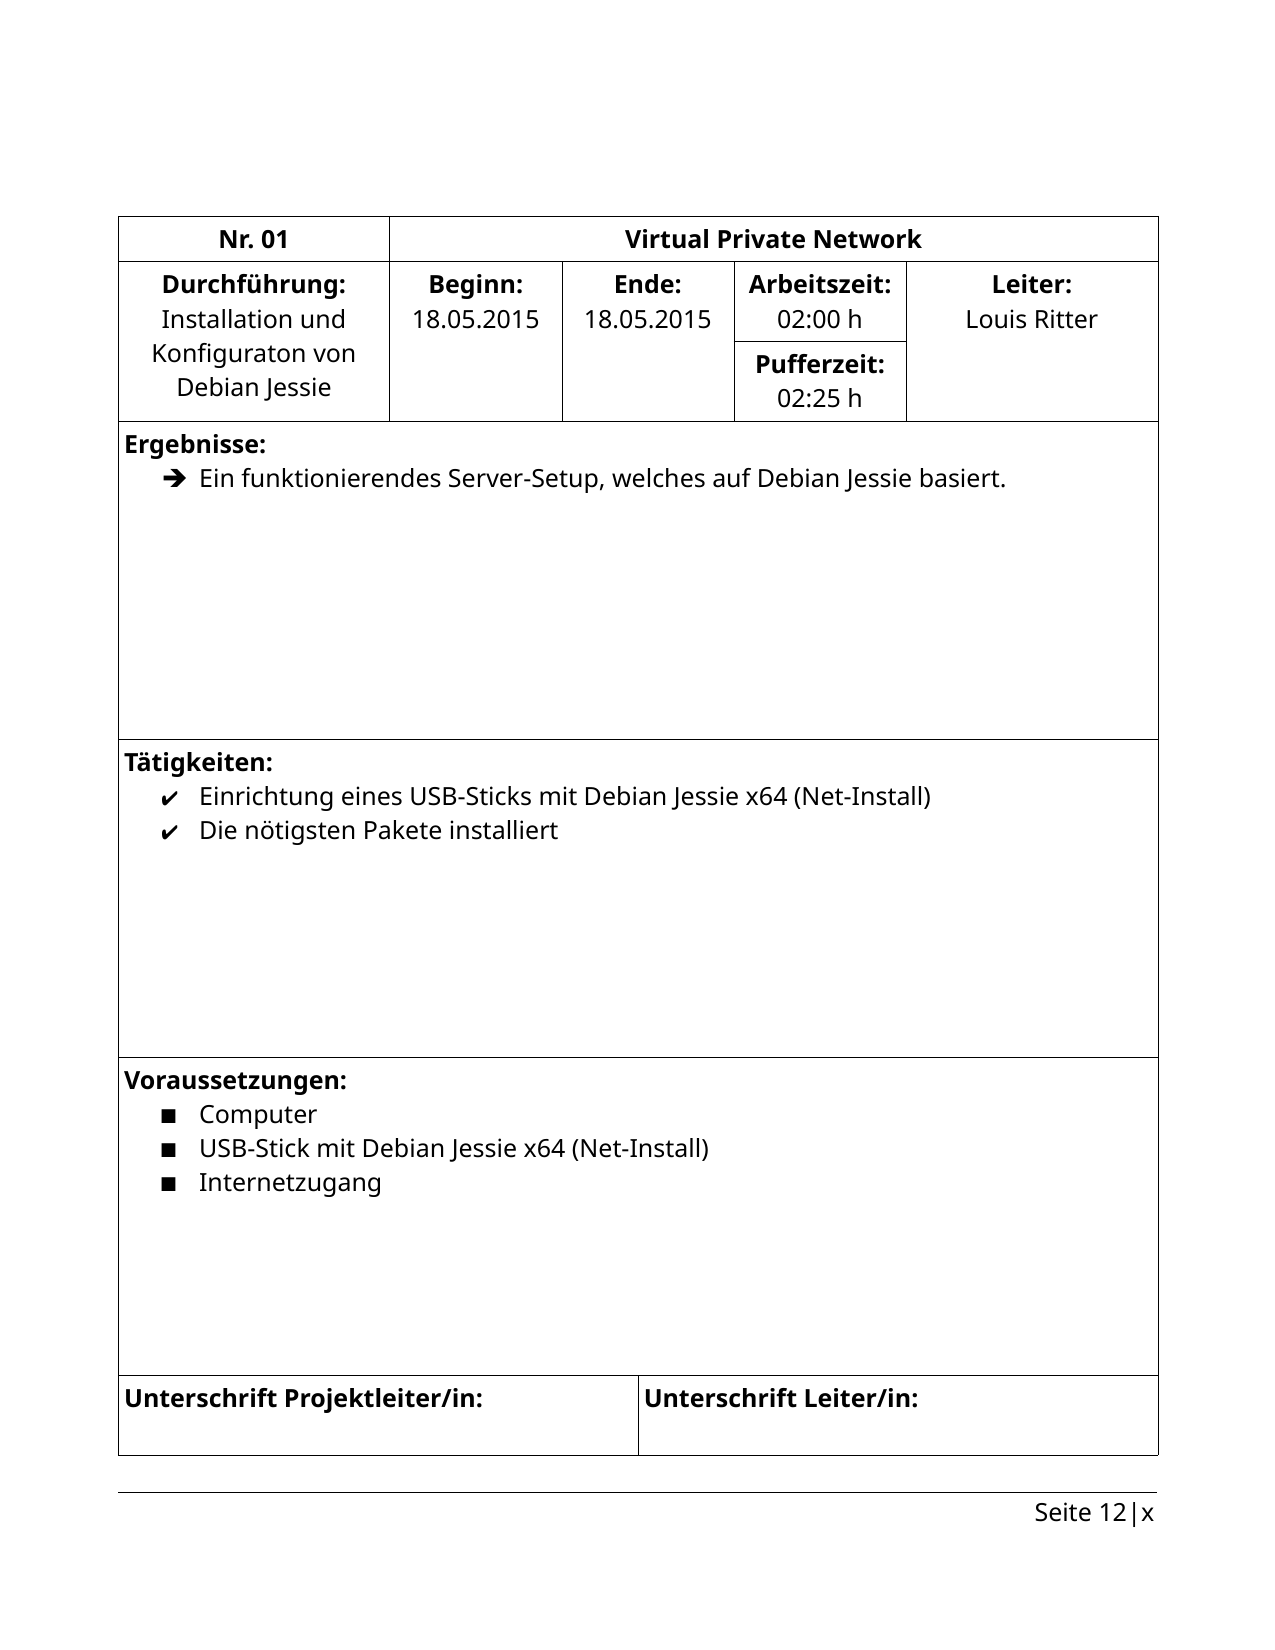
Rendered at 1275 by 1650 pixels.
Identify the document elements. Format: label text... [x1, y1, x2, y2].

table_header Virtual Private Network [390, 217, 1158, 261]
table_cell Leiter: Louis Ritter [907, 262, 1158, 421]
table_cell Beginn: 18.05.2015 [390, 262, 562, 421]
table_cell Unterschrift Projektleiter/in: [119, 1376, 638, 1455]
table_cell Arbeitszeit: 02:00 h [735, 262, 906, 341]
table_cell Ergebnisse: Ein funktionierendes Server-Setup, welches auf Debian Jessie basiert. [119, 422, 1158, 739]
table_cell Unterschrift Leiter/in: [639, 1376, 1158, 1455]
table_cell Pufferzeit: 02:25 h [735, 342, 906, 421]
table_cell Voraussetzungen: Computer USB-Stick mit Debian Jessie x64 (Net-Install) Internetzugang [119, 1058, 1158, 1375]
table_cell Ende: 18.05.2015 [563, 262, 734, 421]
table_header Nr. 01 [119, 217, 389, 261]
table_cell Tätigkeiten: Einrichtung eines USB-Sticks mit Debian Jessie x64 (Net-Install) Die nötigsten Pakete installiert [119, 740, 1158, 1057]
table_cell Durchführung: Installation und Konfiguraton von Debian Jessie [119, 262, 389, 421]
